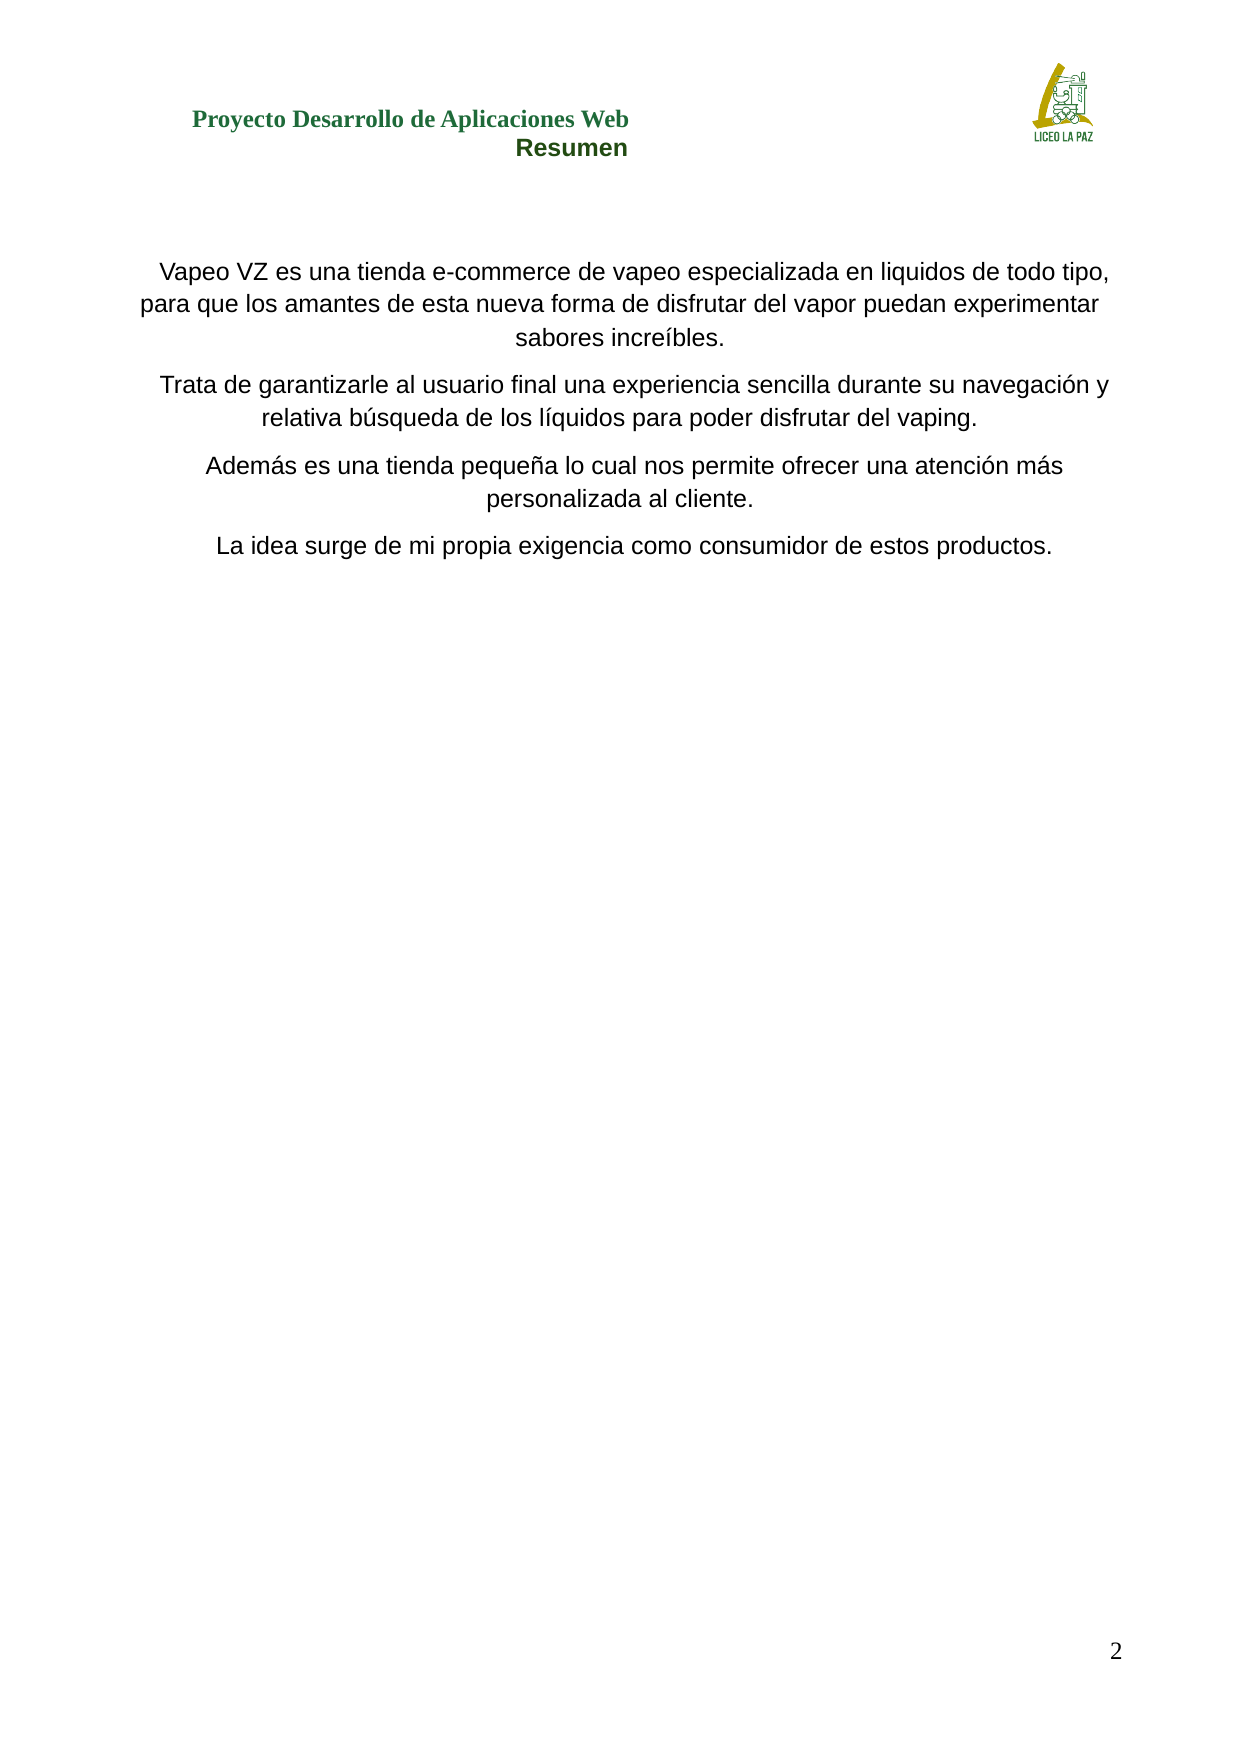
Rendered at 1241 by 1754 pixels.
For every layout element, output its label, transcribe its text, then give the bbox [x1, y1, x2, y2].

picture [1025, 55, 1100, 150]
text Trata de garantizarle al usuario final una experiencia sencilla durante su navegación y relativa búsqueda de los líquidos para poder disfrutar del vaping. [118, 370, 1122, 432]
text Vapeo VZ es una tienda e-commerce de vapeo especializada en liquidos de todo tipo, para que los amantes de esta nueva forma de disfrutar del vapor puedan experimentar sabores increíbles. [118, 256, 1122, 351]
subtitle Resumen [118, 132, 1122, 161]
text Además es una tienda pequeña lo cual nos permite ofrecer una atención más personalizada al cliente. [118, 451, 1122, 512]
text La idea surge de mi propia exigencia como consumidor de estos productos. [118, 531, 1122, 560]
